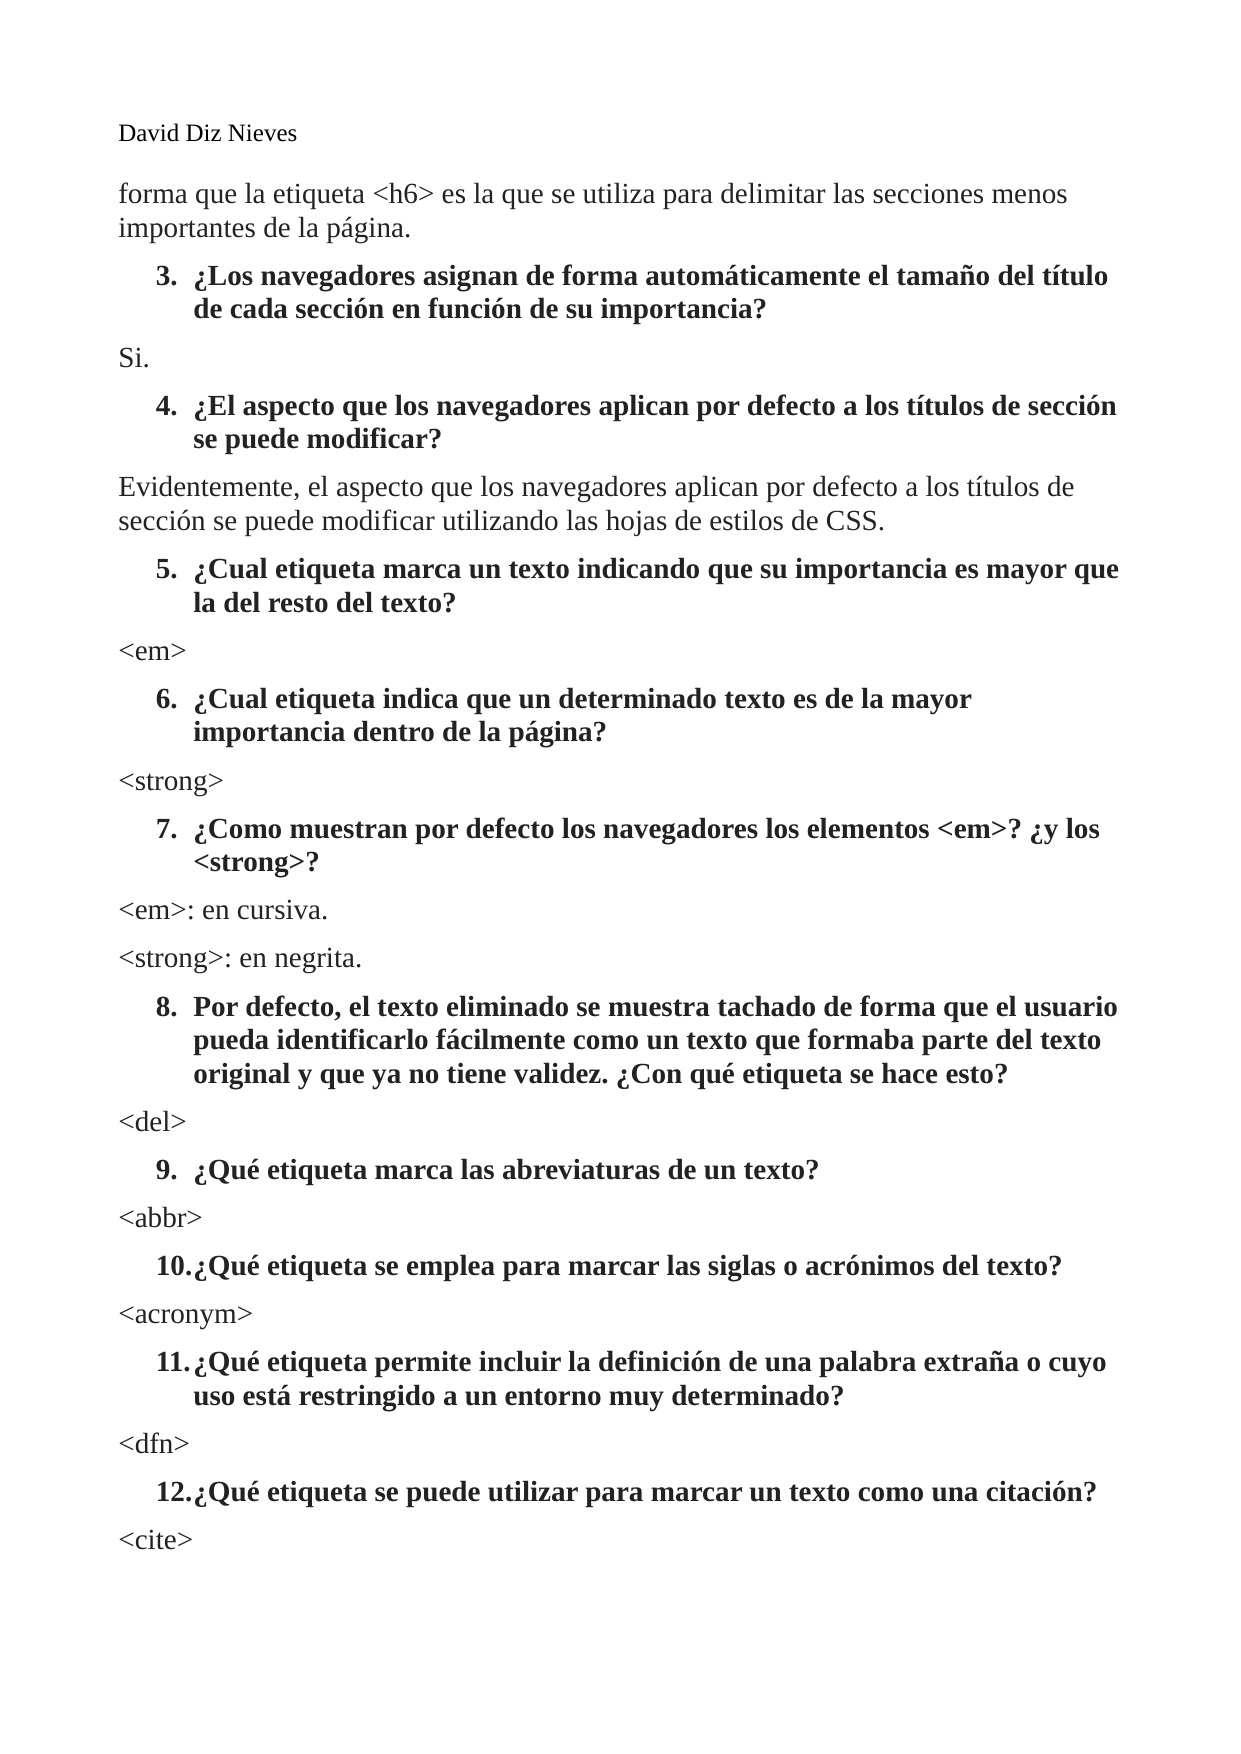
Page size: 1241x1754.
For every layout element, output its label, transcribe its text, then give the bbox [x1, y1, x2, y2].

text <dfn> [118, 1426, 1122, 1460]
text <em>: en cursiva. [118, 892, 1122, 926]
list ¿Qué etiqueta se puede utilizar para marcar un texto como una citación? [156, 1474, 1122, 1508]
text <em> [118, 633, 1122, 666]
text Si. [118, 340, 1122, 373]
list ¿Como muestran por defecto los navegadores los elementos <em>? ¿y los <strong>? [156, 811, 1122, 878]
text <abbr> [118, 1200, 1122, 1234]
text <cite> [118, 1522, 1122, 1556]
list ¿Qué etiqueta permite incluir la definición de una palabra extraña o cuyo uso está restringido a un entorno muy determinado? [156, 1344, 1122, 1412]
list ¿El aspecto que los navegadores aplican por defecto a los títulos de sección se puede modificar? [156, 388, 1122, 455]
text <strong> [118, 763, 1122, 796]
list ¿Los navegadores asignan de forma automáticamente el tamaño del título de cada sección en función de su importancia? [156, 258, 1122, 325]
text <acronym> [118, 1296, 1122, 1330]
list ¿Cual etiqueta marca un texto indicando que su importancia es mayor que la del resto del texto? [156, 551, 1122, 618]
text Evidentemente, el aspecto que los navegadores aplican por defecto a los títulos de sección se puede modificar utilizando las hojas de estilos de CSS. [118, 469, 1122, 537]
list ¿Qué etiqueta se emplea para marcar las siglas o acrónimos del texto? [156, 1248, 1122, 1282]
list ¿Qué etiqueta marca las abreviaturas de un texto? [156, 1152, 1122, 1186]
list ¿Cual etiqueta indica que un determinado texto es de la mayor importancia dentro de la página? [156, 681, 1122, 748]
list Por defecto, el texto eliminado se muestra tachado de forma que el usuario pueda identificarlo fácilmente como un texto que formaba parte del texto original y que ya no tiene validez. ¿Con qué etiqueta se hace esto? [156, 989, 1122, 1089]
text forma que la etiqueta <h6> es la que se utiliza para delimitar las secciones menos importantes de la página. [118, 176, 1122, 243]
text <del> [118, 1104, 1122, 1137]
text <strong>: en negrita. [118, 941, 1122, 974]
